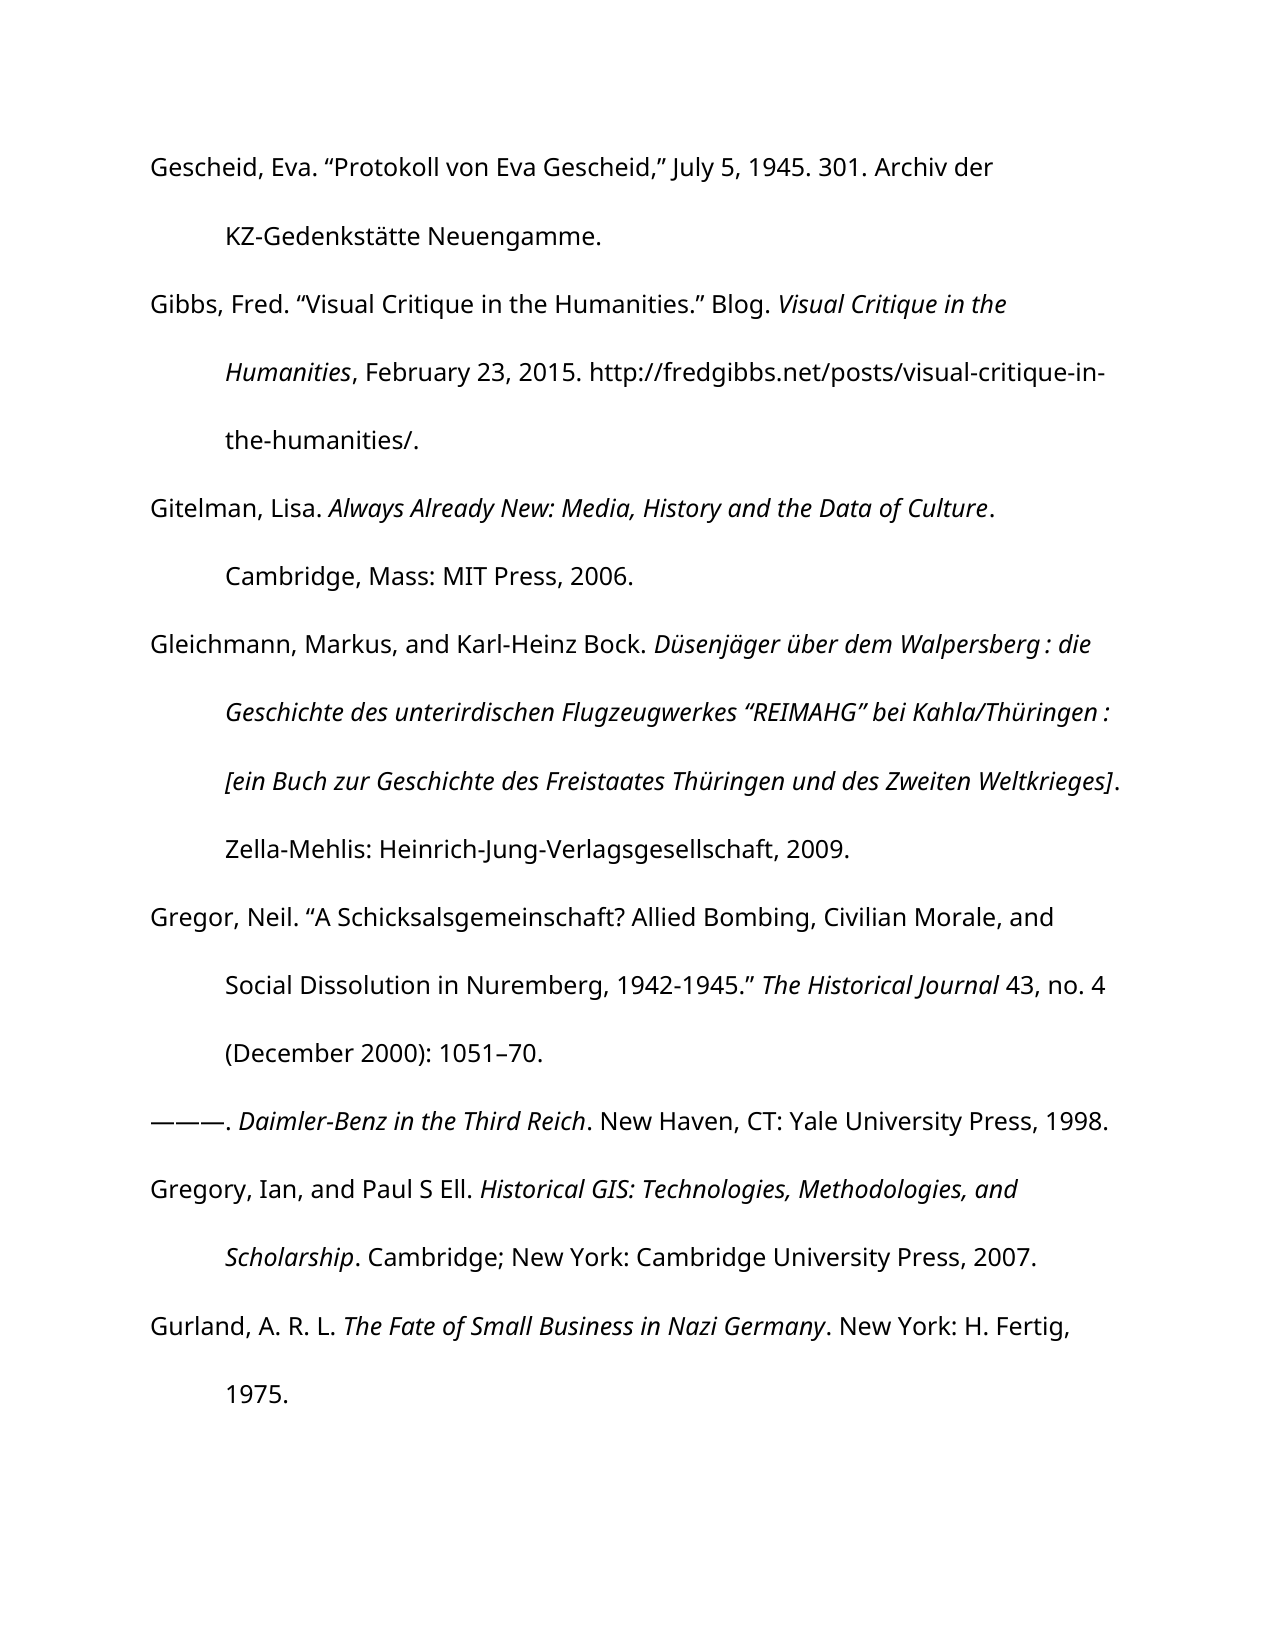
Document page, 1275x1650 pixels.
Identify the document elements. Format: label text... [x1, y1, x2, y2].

text Gescheid, Eva. “Protokoll von Eva Gescheid,” July 5, 1945. 301. Archiv der KZ‑Gedenkstätte Neuengamme. [150, 150, 1125, 252]
text Gleichmann, Markus, and Karl-Heinz Bock. Düsenjäger über dem Walpersberg : die Geschichte des unterirdischen Flugzeugwerkes “REIMAHG” bei Kahla/Thüringen : [ein Buch zur Geschichte des Freistaates Thüringen und des Zweiten Weltkrieges]. Zella-Mehlis: Heinrich-Jung-Verlagsgesellschaft, 2009. [150, 627, 1125, 865]
text ———. Daimler-Benz in the Third Reich. New Haven, CT: Yale University Press, 1998. [150, 1104, 1125, 1138]
text Gibbs, Fred. “Visual Critique in the Humanities.” Blog. Visual Critique in the Humanities, February 23, 2015. http://fredgibbs.net/posts/visual-critique-in-the-humanities/. [150, 286, 1125, 457]
text Gurland, A. R. L. The Fate of Small Business in Nazi Germany. New York: H. Fertig, 1975. [150, 1308, 1125, 1410]
text Gregor, Neil. “A Schicksalsgemeinschaft? Allied Bombing, Civilian Morale, and Social Dissolution in Nuremberg, 1942-1945.” The Historical Journal 43, no. 4 (December 2000): 1051–70. [150, 899, 1125, 1070]
text Gitelman, Lisa. Always Already New: Media, History and the Data of Culture. Cambridge, Mass: MIT Press, 2006. [150, 491, 1125, 593]
text Gregory, Ian, and Paul S Ell. Historical GIS: Technologies, Methodologies, and Scholarship. Cambridge; New York: Cambridge University Press, 2007. [150, 1172, 1125, 1274]
